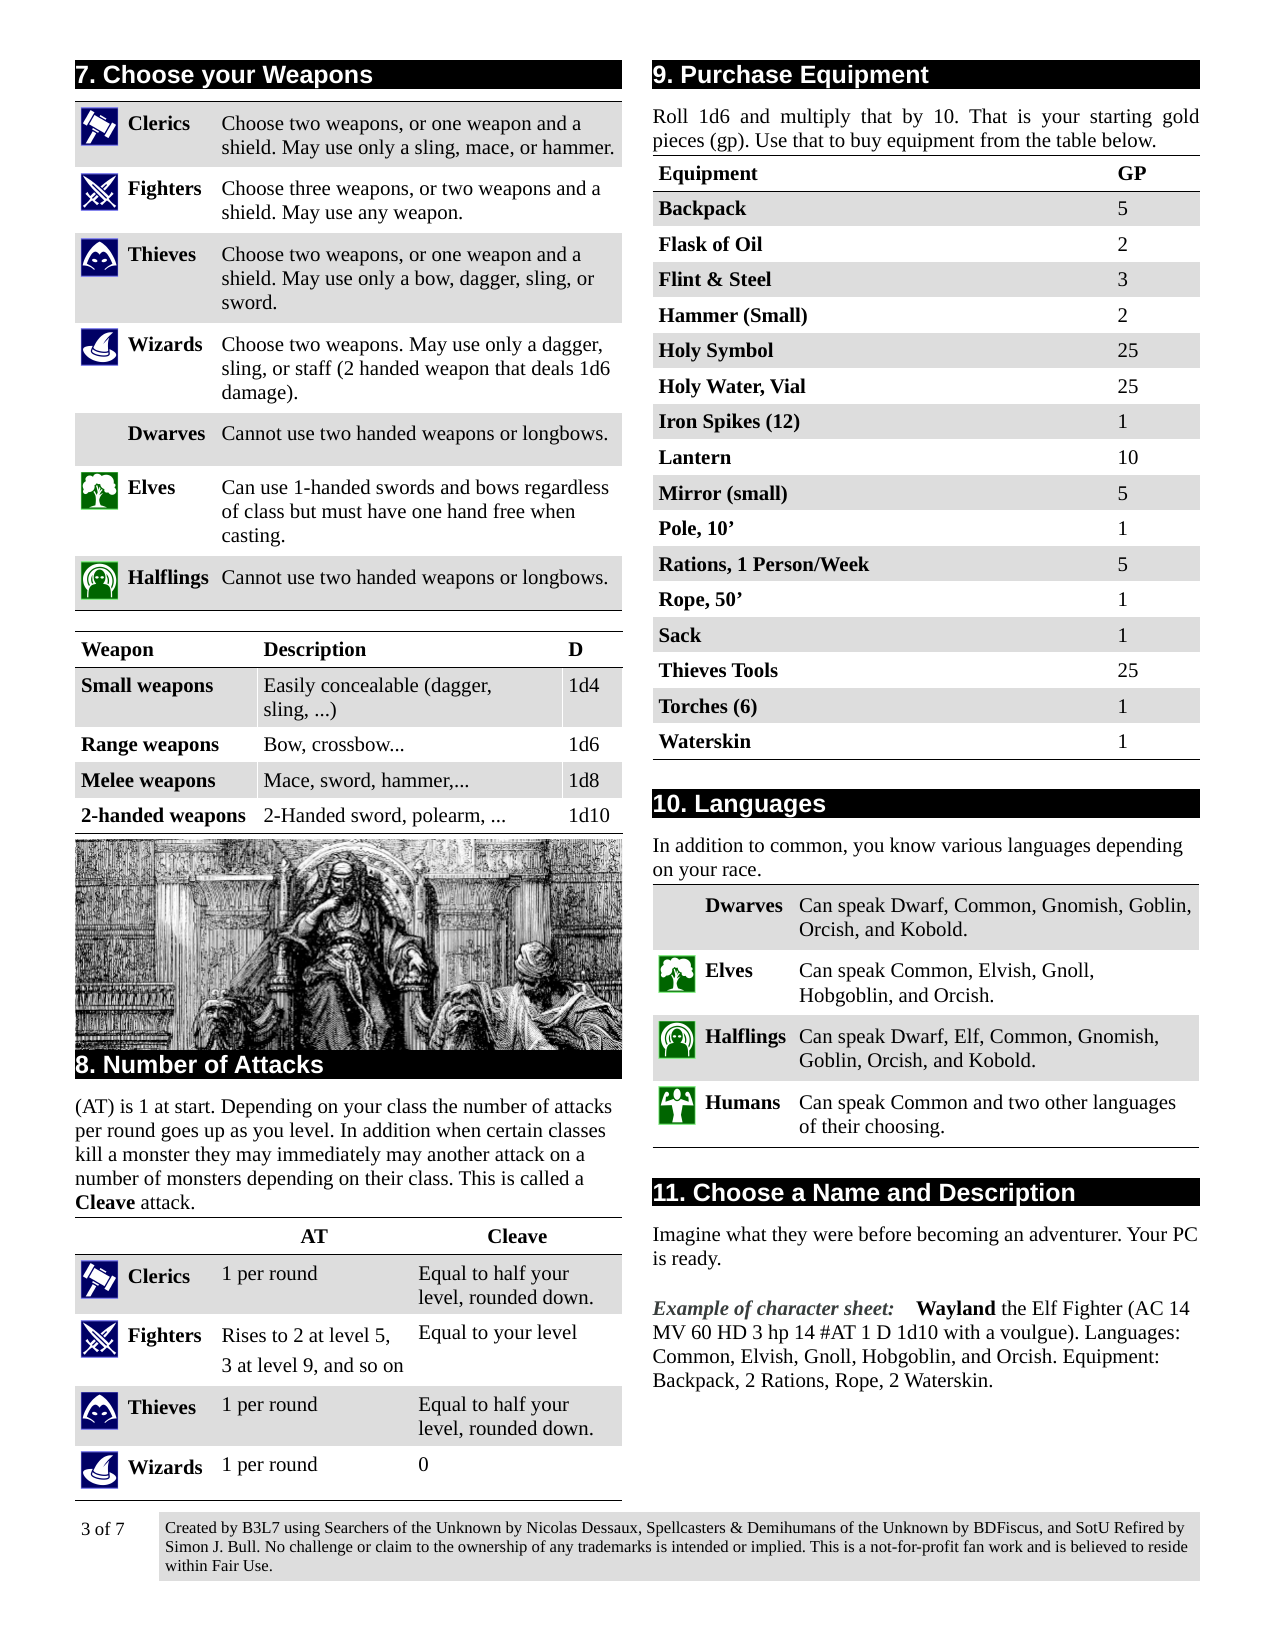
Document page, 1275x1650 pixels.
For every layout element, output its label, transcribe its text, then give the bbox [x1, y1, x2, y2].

picture [80, 328, 119, 366]
table_cell Sack [653, 617, 1112, 652]
table_header [653, 885, 699, 950]
table_cell Lantern [653, 439, 1112, 475]
subtitle 9. Purchase Equipment [652, 60, 1200, 89]
table_header Equipment [653, 156, 1112, 191]
table_header Dwarves [699, 885, 793, 950]
table_cell Halflings [122, 556, 216, 610]
table_header Description [258, 632, 562, 667]
table_cell 1 [1112, 510, 1200, 546]
table_header Choose two weapons, or one weapon and a shield. May use only a sling, mace, or hammer. [216, 102, 622, 167]
table_cell Easily concealable (dagger, sling, ...) [258, 668, 562, 727]
table_cell Flask of Oil [653, 226, 1112, 262]
table_cell [75, 168, 122, 233]
table_cell [75, 466, 122, 556]
picture [80, 1320, 119, 1358]
table_cell Flint & Steel [653, 262, 1112, 297]
table_cell [75, 1315, 122, 1386]
subtitle 11. Choose a Name and Description [652, 1178, 1200, 1206]
table_cell 5 [1112, 475, 1200, 510]
table_cell Equal to half your level, rounded down. [412, 1386, 622, 1446]
table_cell Iron Spikes (12) [653, 404, 1112, 439]
table_cell 2 [1112, 297, 1200, 333]
table_cell [75, 323, 122, 412]
table_header Weapon [75, 632, 257, 667]
table_cell Can use 1-handed swords and bows regardless of class but must have one hand free when casting. [216, 466, 622, 556]
table_cell Choose three weapons, or two weapons and a shield. May use any weapon. [216, 168, 622, 233]
table_cell 1 [1112, 724, 1200, 759]
text In addition to common, you know various languages depending on your race. [652, 833, 1200, 881]
table_cell [75, 556, 122, 610]
table_header GP [1112, 156, 1200, 191]
table_cell [75, 1386, 122, 1446]
table_cell 1d10 [563, 798, 622, 833]
subtitle 10. Languages [652, 789, 1200, 818]
text (AT) is 1 at start. Depending on your class the number of attacks per round goes up as you level. In addition when certain classes kill a monster they may immediately may another attack on a number of monsters depending on their class. This is called a Cleave attack. [75, 1094, 622, 1214]
table_cell Rises to 2 at level 5, 3 at level 9, and so on [216, 1315, 412, 1386]
table_cell Fighters [122, 1315, 216, 1386]
table_cell Wizards [122, 323, 216, 412]
table_cell 1 [1112, 617, 1200, 652]
table_cell Equal to half your level, rounded down. [412, 1255, 622, 1314]
picture [80, 173, 119, 211]
table_cell Equal to your level [412, 1315, 622, 1386]
table_header Clerics [122, 102, 216, 167]
table_cell 2-Handed sword, polearm, ... [258, 798, 562, 833]
table_cell 1 [1112, 404, 1200, 439]
table_cell Cannot use two handed weapons or longbows. [216, 556, 622, 610]
table_cell [75, 1255, 122, 1314]
table_cell Clerics [122, 1255, 216, 1314]
table_cell Waterskin [653, 724, 1112, 759]
table_cell 5 [1112, 546, 1200, 581]
table_cell 1d8 [563, 762, 622, 798]
table_cell Backpack [653, 192, 1112, 226]
table_cell Range weapons [75, 727, 257, 762]
table_header [75, 102, 122, 167]
table_cell Holy Water, Vial [653, 368, 1112, 404]
table_cell Hammer (Small) [653, 297, 1112, 333]
subtitle 8. Number of Attacks [75, 1050, 622, 1079]
table_header D [563, 632, 622, 667]
table_cell Mirror (small) [653, 475, 1112, 510]
table_header Can speak Dwarf, Common, Gnomish, Goblin, Orcish, and Kobold. [793, 885, 1199, 950]
table_cell Fighters [122, 168, 216, 233]
table_cell Elves [699, 950, 793, 1015]
table_cell 5 [1112, 192, 1200, 226]
table_header [75, 1218, 122, 1254]
table_cell Cannot use two handed weapons or longbows. [216, 413, 622, 466]
table_cell Choose two weapons. May use only a dagger, sling, or staff (2 handed weapon that deals 1d6 damage). [216, 323, 622, 412]
table_cell 1 [1112, 581, 1200, 617]
table_cell 1d4 [563, 668, 622, 727]
table_cell Can speak Common and two other languages of their choosing. [793, 1081, 1199, 1147]
table_header [122, 1218, 216, 1254]
table_cell [653, 1081, 699, 1147]
text Imagine what they were before becoming an adventurer. Your PC is ready. [652, 1221, 1200, 1269]
picture [75, 839, 623, 1050]
picture [80, 1392, 119, 1430]
table_header Cleave [412, 1218, 622, 1254]
table_cell Rations, 1 Person/Week [653, 546, 1112, 581]
table_cell [75, 1446, 122, 1499]
table_cell 1 per round [216, 1255, 412, 1314]
table_cell Holy Symbol [653, 333, 1112, 368]
text Roll 1d6 and multiply that by 10. That is your starting gold pieces (gp). Use that to buy equipment from the table below. [652, 104, 1200, 152]
table_cell Melee weapons [75, 762, 257, 798]
table_cell Thieves [122, 1386, 216, 1446]
table_cell Bow, crossbow... [258, 727, 562, 762]
table_cell Halflings [699, 1015, 793, 1081]
table_cell Thieves [122, 233, 216, 323]
table_cell Mace, sword, hammer,... [258, 762, 562, 798]
table_cell Humans [699, 1081, 793, 1147]
picture [80, 238, 119, 277]
table_cell Can speak Dwarf, Elf, Common, Gnomish, Goblin, Orcish, and Kobold. [793, 1015, 1199, 1081]
table_cell [75, 413, 122, 466]
table_cell Torches (6) [653, 688, 1112, 723]
table_cell 10 [1112, 439, 1200, 475]
text Example of character sheet: Wayland the Elf Fighter (AC 14 MV 60 HD 3 hp 14 #AT 1 D 1d10 with a voulgue). Languages: Common, Elvish, Gnoll, Hobgoblin, and Orcish. Equipment: Backpack, 2 Rations, Rope, 2 Waterskin. [652, 1296, 1200, 1392]
table_cell 3 [1112, 262, 1200, 297]
table_cell 25 [1112, 368, 1200, 404]
table_cell Can speak Common, Elvish, Gnoll, Hobgoblin, and Orcish. [793, 950, 1199, 1015]
table_cell 1 per round [216, 1446, 412, 1499]
table_cell Choose two weapons, or one weapon and a shield. May use only a bow, dagger, sling, or sword. [216, 233, 622, 323]
table_cell Wizards [122, 1446, 216, 1499]
table_cell [653, 950, 699, 1015]
picture [80, 1260, 119, 1299]
table_cell 2 [1112, 226, 1200, 262]
table_cell Thieves Tools [653, 653, 1112, 688]
table_header AT [216, 1218, 412, 1254]
table_cell Pole, 10’ [653, 510, 1112, 546]
table_cell Rope, 50’ [653, 581, 1112, 617]
table_cell Dwarves [122, 413, 216, 466]
table_cell 2-handed weapons [75, 798, 257, 833]
table_cell 1 per round [216, 1386, 412, 1446]
picture [80, 107, 119, 146]
table_cell 1 [1112, 688, 1200, 723]
table_cell 0 [412, 1446, 622, 1499]
table_cell 25 [1112, 333, 1200, 368]
table_cell Small weapons [75, 668, 257, 727]
table_cell Elves [122, 466, 216, 556]
table_cell [75, 233, 122, 323]
picture [80, 1451, 119, 1489]
table_cell 25 [1112, 653, 1200, 688]
table_cell [653, 1015, 699, 1081]
table_cell 1d6 [563, 727, 622, 762]
subtitle 7. Choose your Weapons [75, 60, 622, 89]
